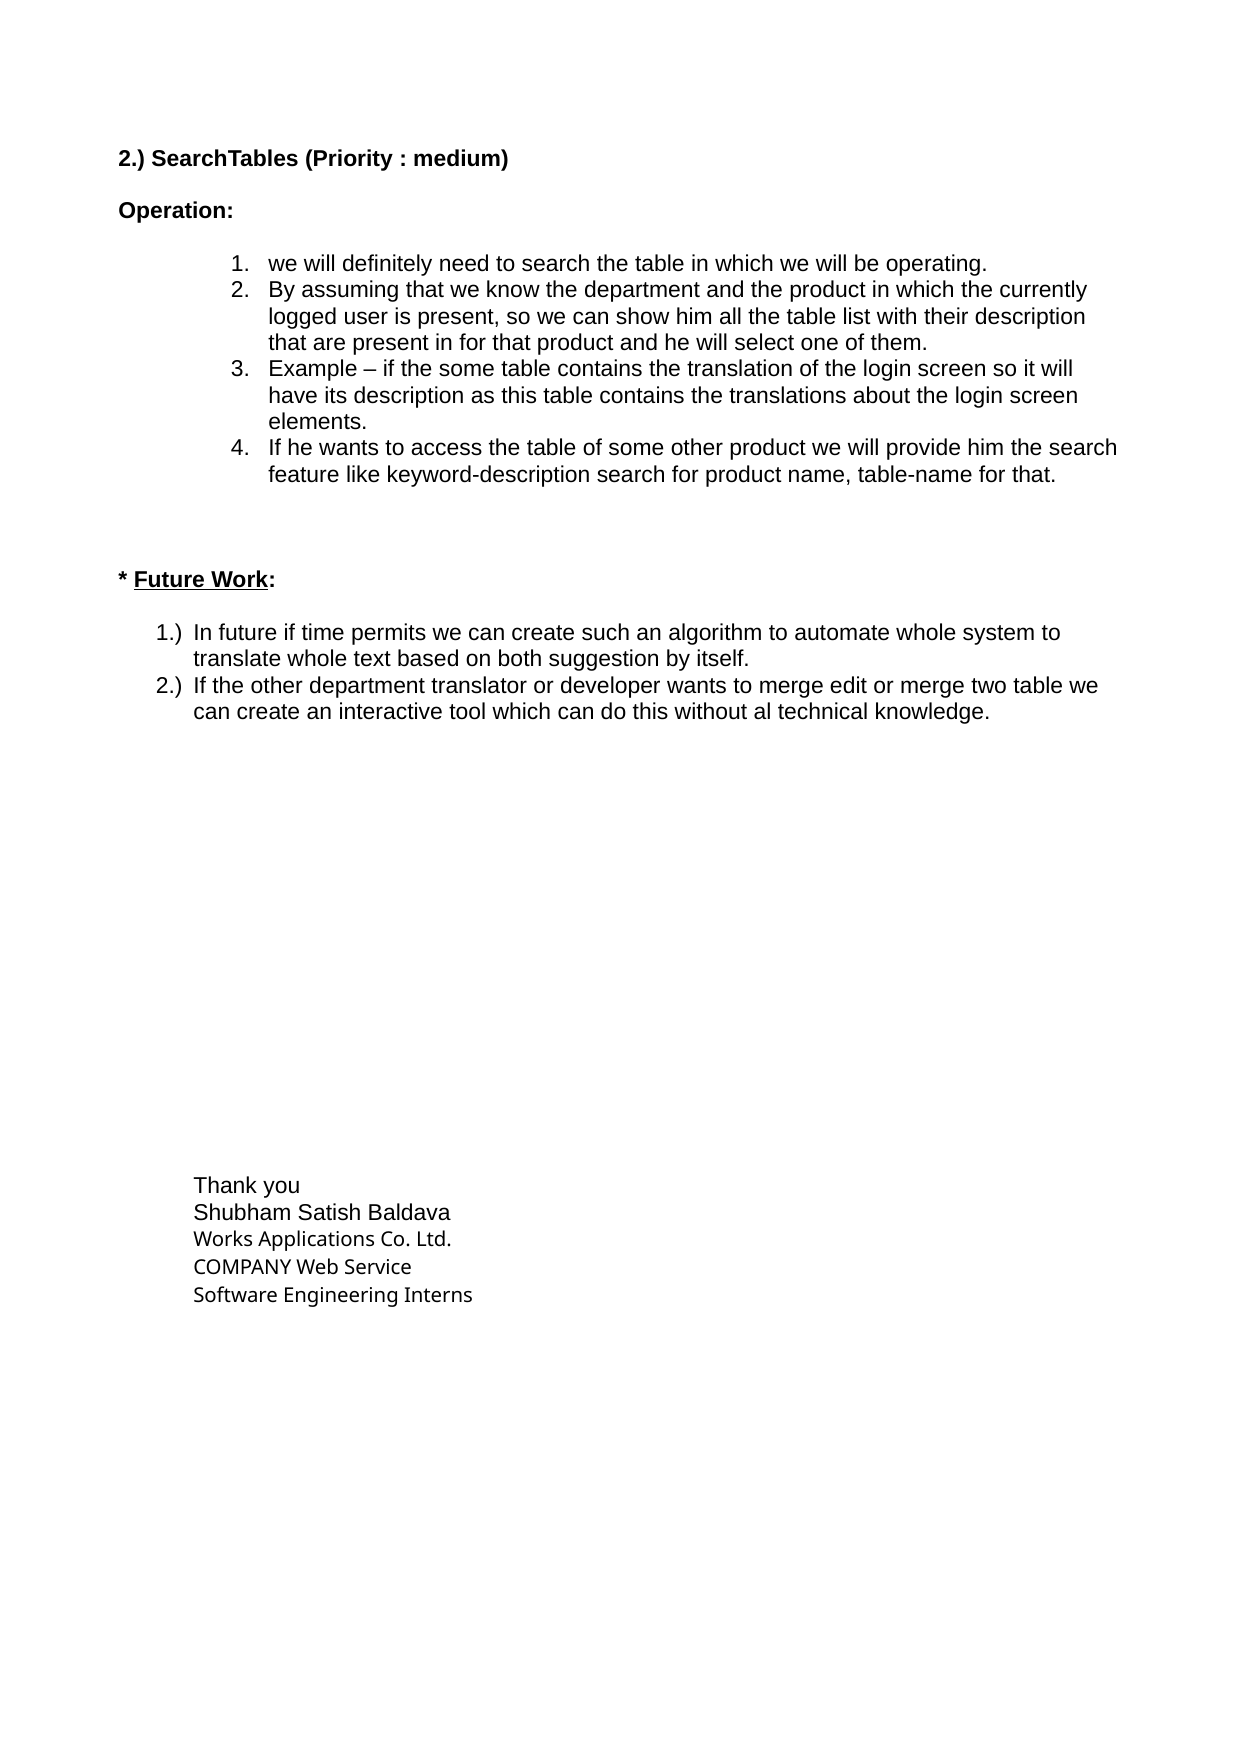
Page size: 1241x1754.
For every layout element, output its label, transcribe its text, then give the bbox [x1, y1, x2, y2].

list Shubham Satish Baldava [156, 1199, 1122, 1225]
text * Future Work: [118, 566, 1122, 592]
list Thank you [156, 1172, 1122, 1199]
list If the other department translator or developer wants to merge edit or merge two table we can create an interactive tool which can do this without al technical knowledge. [156, 672, 1122, 724]
text Operation: [118, 197, 1122, 223]
text 2.) SearchTables (Priority : medium) [118, 144, 1122, 171]
list Works Applications Co. Ltd. COMPANY Web Service Software Engineering Interns [156, 1225, 1122, 1308]
list Example – if the some table contains the translation of the login screen so it will have its description as this table contains the translations about the login screen elements. [231, 355, 1122, 434]
list If he wants to access the table of some other product we will provide him the search feature like keyword-description search for product name, table-name for that. [231, 434, 1122, 487]
list we will definitely need to search the table in which we will be operating. [231, 250, 1122, 276]
list In future if time permits we can create such an algorithm to automate whole system to translate whole text based on both suggestion by itself. [156, 619, 1122, 672]
list By assuming that we know the department and the product in which the currently logged user is present, so we can show him all the table list with their description that are present in for that product and he will select one of them. [231, 276, 1122, 355]
